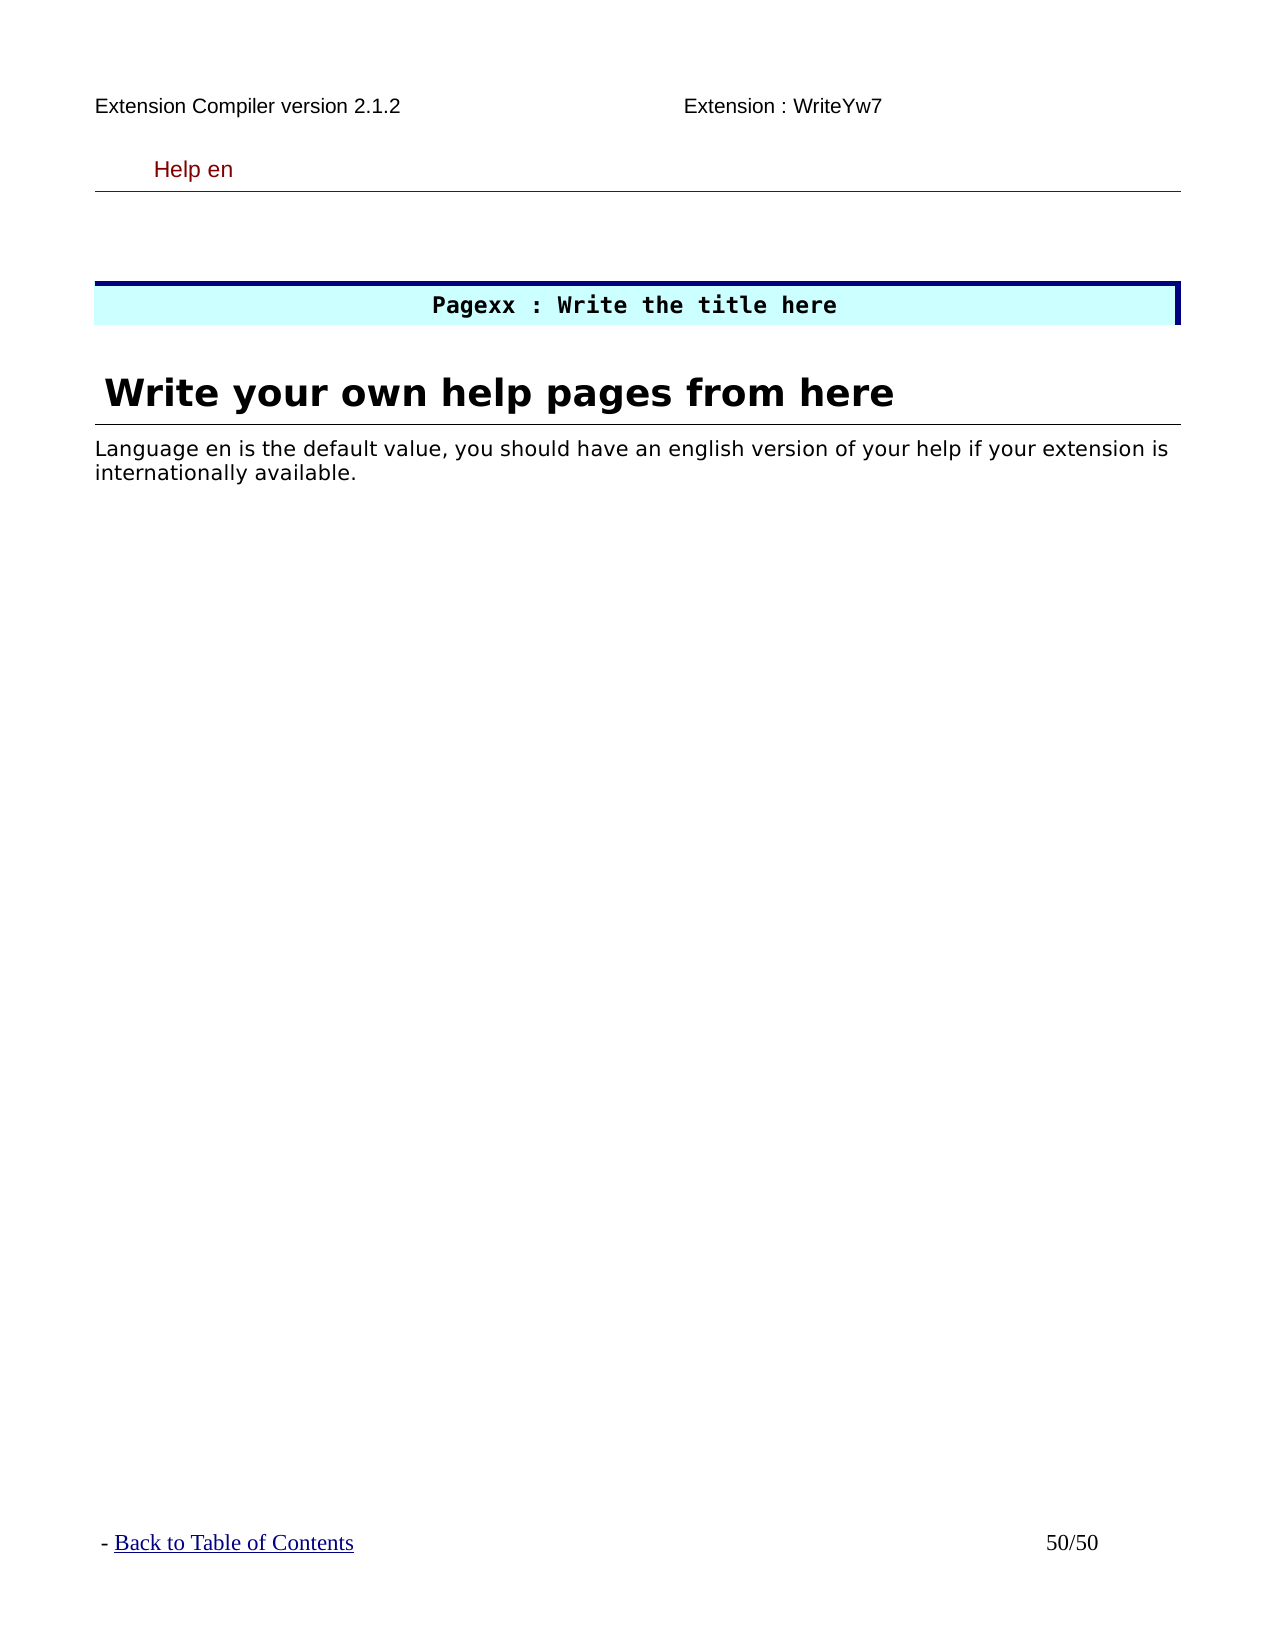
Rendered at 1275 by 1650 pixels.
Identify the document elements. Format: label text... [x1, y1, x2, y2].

text Write your own help pages from here [94, 361, 1181, 424]
text Help en [94, 147, 1181, 192]
text Pagexx : Write the title here [94, 282, 1175, 325]
text Language en is the default value, you should have an english version of your help if your extension is internationally available. [94, 437, 1181, 486]
